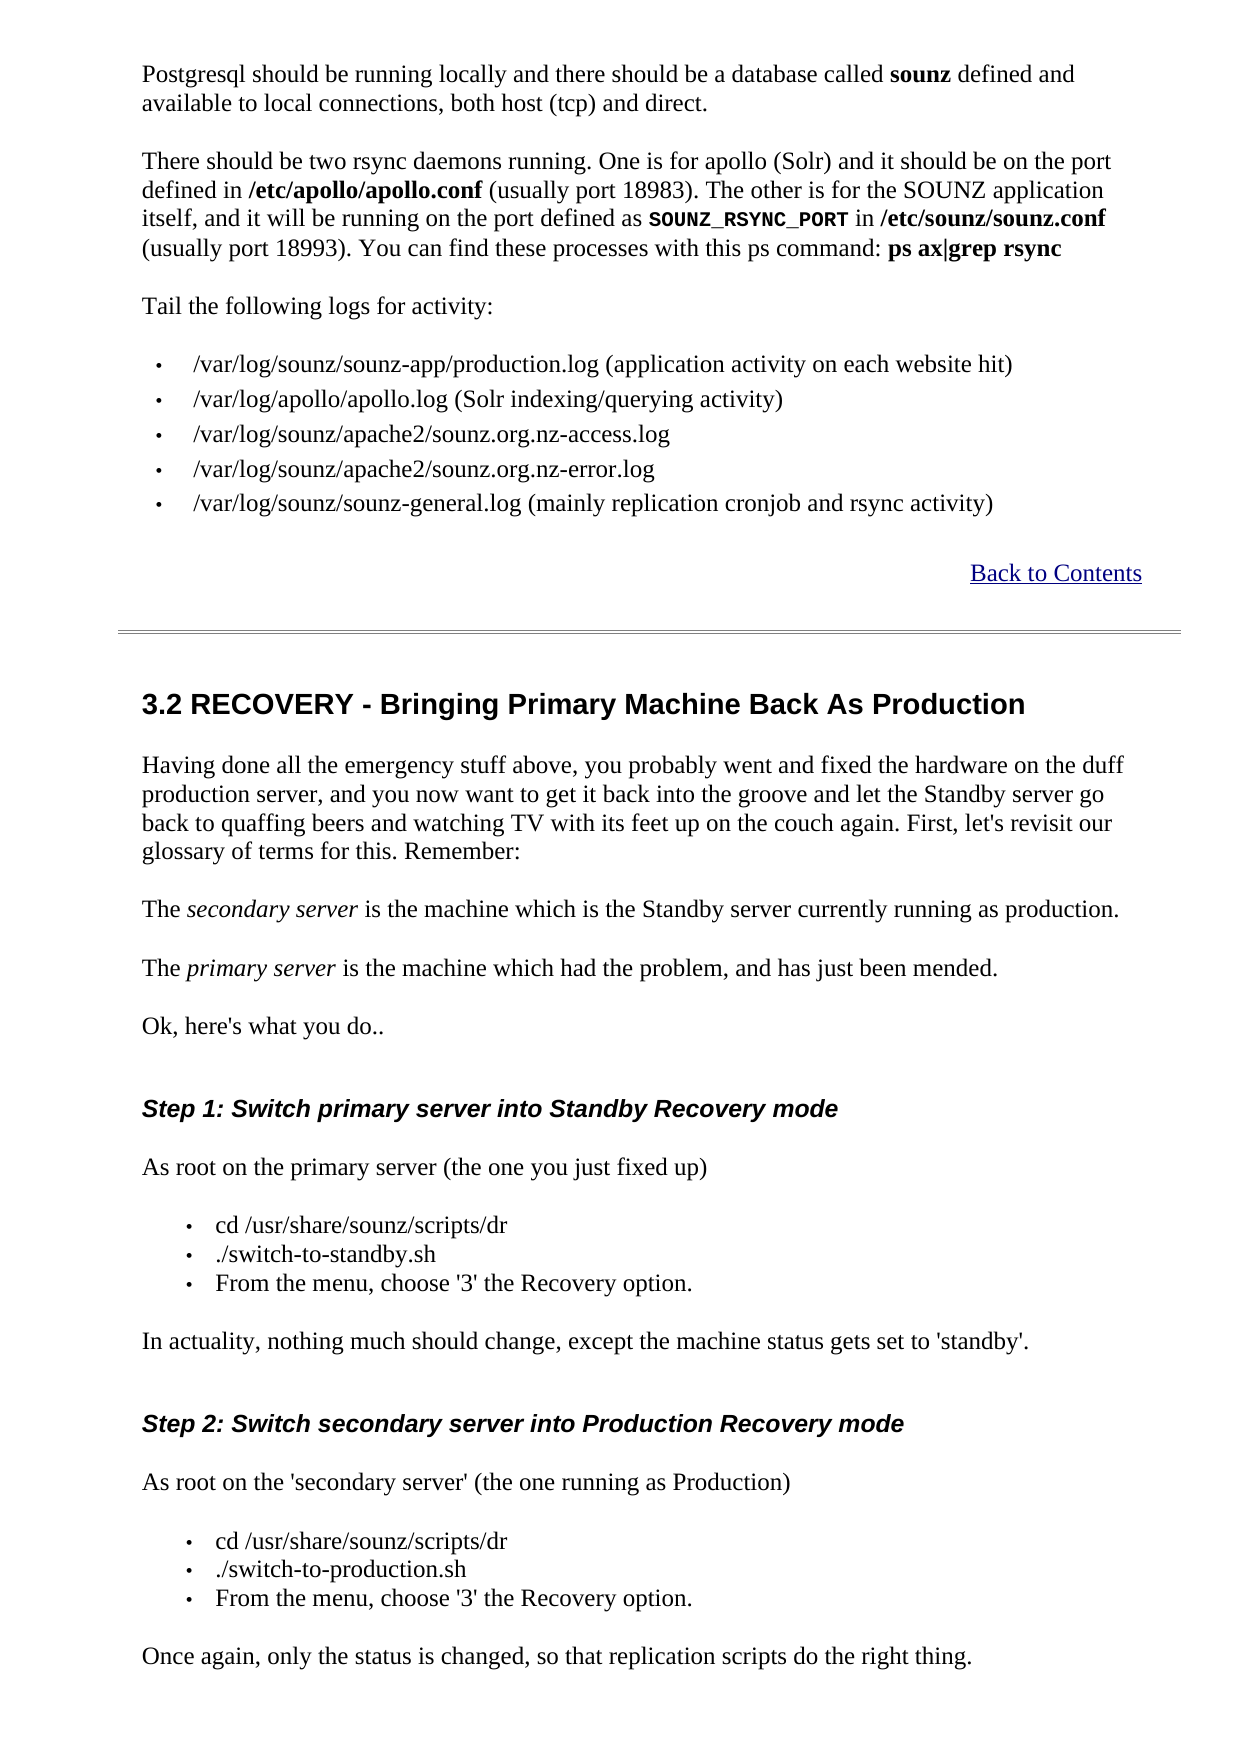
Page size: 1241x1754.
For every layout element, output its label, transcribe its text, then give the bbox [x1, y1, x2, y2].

text Tail the following logs for activity: [142, 291, 1142, 320]
list From the menu, choose '3' the Recovery option. [186, 1268, 1142, 1297]
text In actuality, nothing much should change, except the machine status gets set to 'standby'. [142, 1326, 1142, 1355]
list /var/log/sounz/apache2/sounz.org.nz-error.log [156, 454, 1177, 482]
text Back to Contents [142, 558, 1142, 586]
subtitle Step 2: Switch secondary server into Production Recovery mode [142, 1409, 1142, 1438]
text Once again, only the status is changed, so that replication scripts do the right thing. [142, 1641, 1142, 1670]
list cd /usr/share/sounz/scripts/dr [186, 1526, 1142, 1554]
text Having done all the emergency stuff above, you probably went and fixed the hardware on the duff production server, and you now want to get it back into the groove and let the Standby server go back to quaffing beers and watching TV with its feet up on the couch again. First, let's revisit our glossary of terms for this. Remember: [142, 750, 1142, 865]
subtitle Step 1: Switch primary server into Standby Recovery mode [142, 1094, 1142, 1123]
list ./switch-to-production.sh [186, 1554, 1142, 1583]
text As root on the 'secondary server' (the one running as Production) [142, 1467, 1142, 1496]
list /var/log/sounz/apache2/sounz.org.nz-access.log [156, 419, 1177, 448]
list From the menu, choose '3' the Recovery option. [186, 1583, 1142, 1612]
text Ok, here's what you do.. [142, 1011, 1142, 1040]
text Postgresql should be running locally and there should be a database called sounz defined and available to local connections, both host (tcp) and direct. [142, 59, 1142, 117]
list /var/log/sounz/sounz-general.log (mainly replication cronjob and rsync activity) [156, 488, 1177, 517]
subtitle 3.2 RECOVERY - Bringing Primary Machine Back As Production [142, 687, 1142, 721]
list /var/log/apollo/apollo.log (Solr indexing/querying activity) [156, 384, 1177, 413]
text The primary server is the machine which had the problem, and has just been mended. [142, 953, 1142, 982]
list /var/log/sounz/sounz-app/production.log (application activity on each website hit) [156, 349, 1177, 378]
text There should be two rsync daemons running. One is for apollo (Solr) and it should be on the port defined in /etc/apollo/apollo.conf (usually port 18983). The other is for the SOUNZ application itself, and it will be running on the port defined as SOUNZ_RSYNC_PORT in /etc/sounz/sounz.conf (usually port 18993). You can find these processes with this ps command: ps ax|grep rsync [142, 146, 1142, 262]
list ./switch-to-standby.sh [186, 1239, 1142, 1268]
list cd /usr/share/sounz/scripts/dr [186, 1211, 1142, 1239]
text The secondary server is the machine which is the Standby server currently running as production. [142, 894, 1142, 923]
text As root on the primary server (the one you just fixed up) [142, 1152, 1142, 1181]
